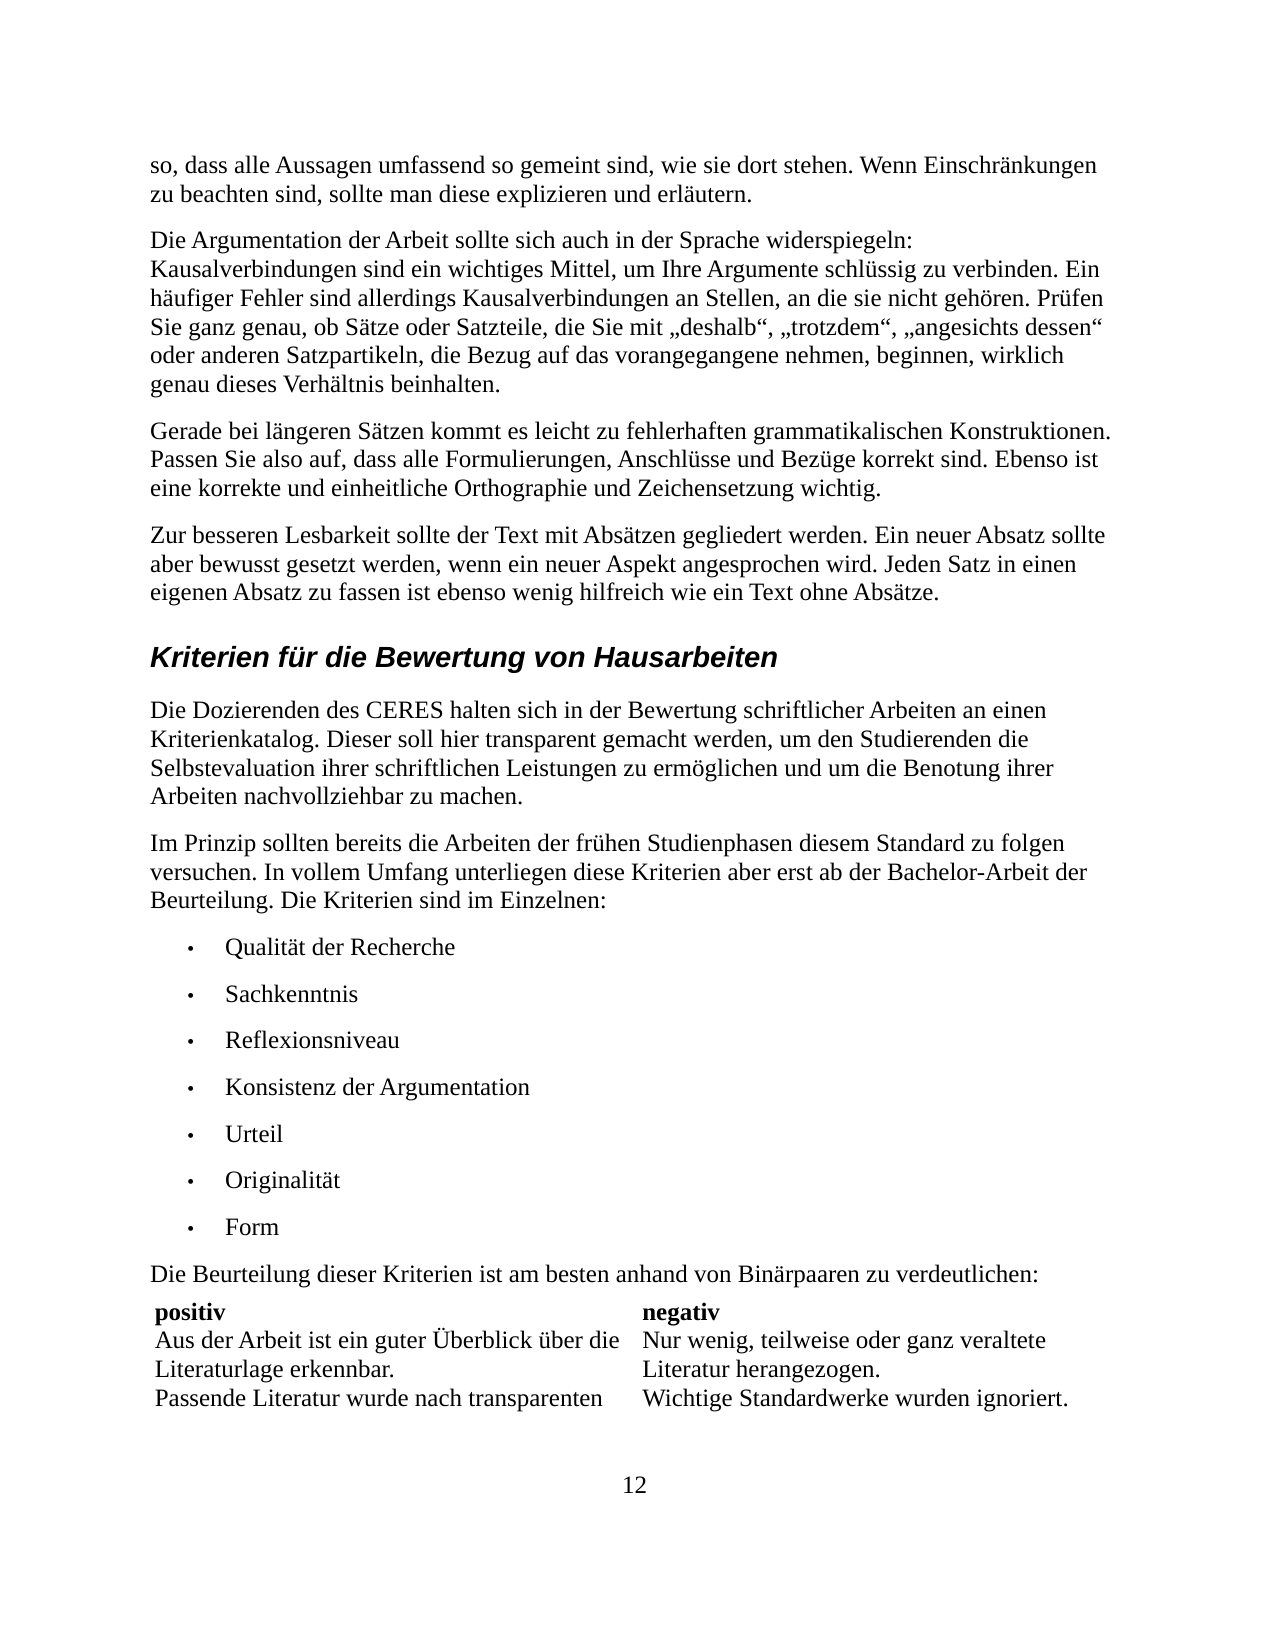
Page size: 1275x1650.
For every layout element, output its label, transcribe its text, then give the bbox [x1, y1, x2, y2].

table_header negativ [638, 1297, 1125, 1325]
text Die Argumentation der Arbeit sollte sich auch in der Sprache widerspiegeln: Kausalverbindungen sind ein wichtiges Mittel, um Ihre Argumente schlüssig zu verbinden. Ein häufiger Fehler sind allerdings Kausalverbindungen an Stellen, an die sie nicht gehören. Prüfen Sie ganz genau, ob Sätze oder Satzteile, die Sie mit „deshalb“, „trotzdem“, „angesichts dessen“ oder anderen Satzpartikeln, die Bezug auf das vorangegangene nehmen, beginnen, wirklich genau dieses Verhältnis beinhalten. [150, 225, 1125, 398]
list Originalität [187, 1166, 1125, 1194]
list Sachkenntnis [187, 979, 1125, 1008]
table_cell Nur wenig, teilweise oder ganz veraltete Literatur herangezogen. [638, 1325, 1125, 1383]
table_cell Aus der Arbeit ist ein guter Überblick über die Literaturlage erkennbar. [150, 1325, 637, 1383]
text Die Beurteilung dieser Kriterien ist am besten anhand von Binärpaaren zu verdeutlichen: [150, 1259, 1125, 1288]
text Gerade bei längeren Sätzen kommt es leicht zu fehlerhaften grammatikalischen Konstruktionen. Passen Sie also auf, dass alle Formulierungen, Anschlüsse und Bezüge korrekt sind. Ebenso ist eine korrekte und einheitliche Orthographie und Zeichensetzung wichtig. [150, 416, 1125, 502]
text Im Prinzip sollten bereits die Arbeiten der frühen Studienphasen diesem Standard zu folgen versuchen. In vollem Umfang unterliegen diese Kriterien aber erst ab der Bachelor-Arbeit der Beurteilung. Die Kriterien sind im Einzelnen: [150, 828, 1125, 914]
list Reflexionsniveau [187, 1026, 1125, 1054]
text Die Dozierenden des CERES halten sich in der Bewertung schriftlicher Arbeiten an einen Kriterienkatalog. Dieser soll hier transparent gemacht werden, um den Studierenden die Selbstevaluation ihrer schriftlichen Leistungen zu ermöglichen und um die Benotung ihrer Arbeiten nachvollziehbar zu machen. [150, 695, 1125, 810]
list Urteil [187, 1119, 1125, 1148]
text Zur besseren Lesbarkeit sollte der Text mit Absätzen gegliedert werden. Ein neuer Absatz sollte aber bewusst gesetzt werden, wenn ein neuer Aspekt angesprochen wird. Jeden Satz in einen eigenen Absatz zu fassen ist ebenso wenig hilfreich wie ein Text ohne Absätze. [150, 520, 1125, 606]
text so, dass alle Aussagen umfassend so gemeint sind, wie sie dort stehen. Wenn Einschränkungen zu beachten sind, sollte man diese explizieren und erläutern. [150, 150, 1125, 207]
table_header positiv [150, 1297, 637, 1325]
table_cell Wichtige Standardwerke wurden ignoriert. [638, 1383, 1125, 1412]
subtitle Kriterien für die Bewertung von Hausarbeiten [150, 640, 1125, 674]
list Konsistenz der Argumentation [187, 1072, 1125, 1101]
list Form [187, 1212, 1125, 1241]
list Qualität der Recherche [187, 932, 1125, 961]
table_cell Passende Literatur wurde nach transparenten [150, 1383, 637, 1412]
